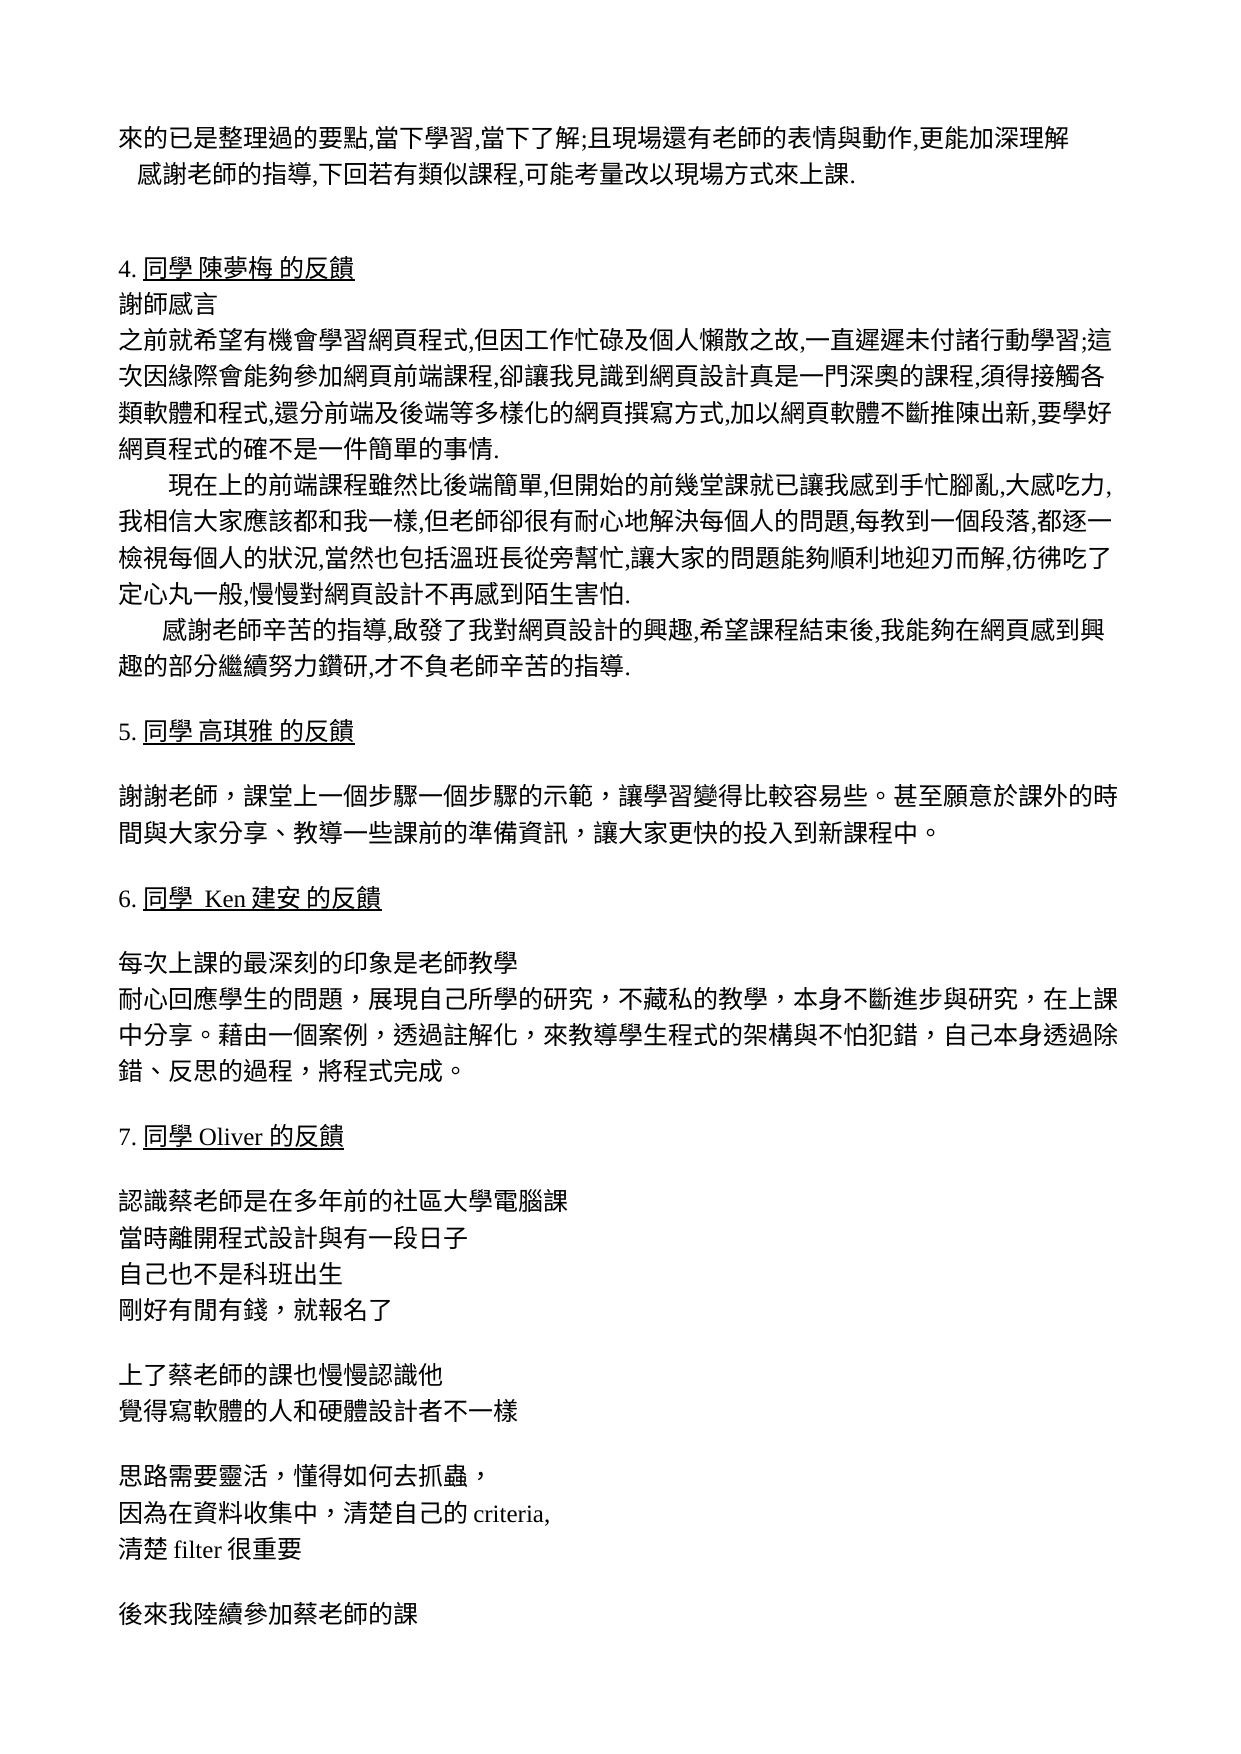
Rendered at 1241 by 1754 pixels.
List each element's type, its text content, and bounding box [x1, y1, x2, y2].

text 之前就希望有機會學習網頁程式,但因工作忙碌及個人懶散之故,一直遲遲未付諸行動學習;這次因緣際會能夠參加網頁前端課程,卻讓我見識到網頁設計真是一門深奧的課程,須得接觸各類軟體和程式,還分前端及後端等多樣化的網頁撰寫方式,加以網頁軟體不斷推陳出新,要學好網頁程式的確不是一件簡單的事情. 現在上的前端課程雖然比後端簡單,但開始的前幾堂課就已讓我感到手忙腳亂,大感吃力,我相信大家應該都和我一樣,但老師卻很有耐心地解決每個人的問題,每教到一個段落,都逐一檢視每個人的狀況,當然也包括溫班長從旁幫忙,讓大家的問題能夠順利地迎刃而解,彷彿吃了定心丸一般,慢慢對網頁設計不再感到陌生害怕. 感謝老師辛苦的指導,啟發了我對網頁設計的興趣,希望課程結束後,我能夠在網頁感到興趣的部分繼續努力鑽研,才不負老師辛苦的指導. [118, 321, 1122, 683]
text 謝師感言 [118, 284, 1122, 321]
text 5. 同學 高琪雅 的反饋 [118, 712, 1122, 748]
text 來的已是整理過的要點,當下學習,當下了解;且現場還有老師的表情與動作,更能加深理解 [118, 118, 1122, 154]
text 謝謝老師，課堂上一個步驟一個步驟的示範，讓學習變得比較容易些。甚至願意於課外的時間與大家分享、教導一些課前的準備資訊，讓大家更快的投入到新課程中。 [118, 777, 1122, 849]
text 7. 同學 Oliver 的反饋 [118, 1117, 1122, 1153]
text 4. 同學 陳夢梅 的反饋 [118, 248, 1122, 284]
text 感謝老師的指導,下回若有類似課程,可能考量改以現場方式來上課. [118, 154, 1122, 219]
text 每次上課的最深刻的印象是老師教學 耐心回應學生的問題，展現自己所學的研究，不藏私的教學，本身不斷進步與研究，在上課中分享。藉由一個案例，透過註解化，來教導學生程式的架構與不怕犯錯，自己本身透過除錯、反思的過程，將程式完成。 [118, 943, 1122, 1088]
text 認識蔡老師是在多年前的社區大學電腦課 當時離開程式設計與有一段日子 自己也不是科班出生 剛好有閒有錢，就報名了 上了蔡老師的課也慢慢認識他 覺得寫軟體的人和硬體設計者不一樣 思路需要靈活，懂得如何去抓蟲， 因為在資料收集中，清楚自己的criteria, 清楚filter很重要 後來我陸續參加蔡老師的課 [118, 1182, 1122, 1631]
text 6. 同學 Ken建安 的反饋 [118, 878, 1122, 914]
